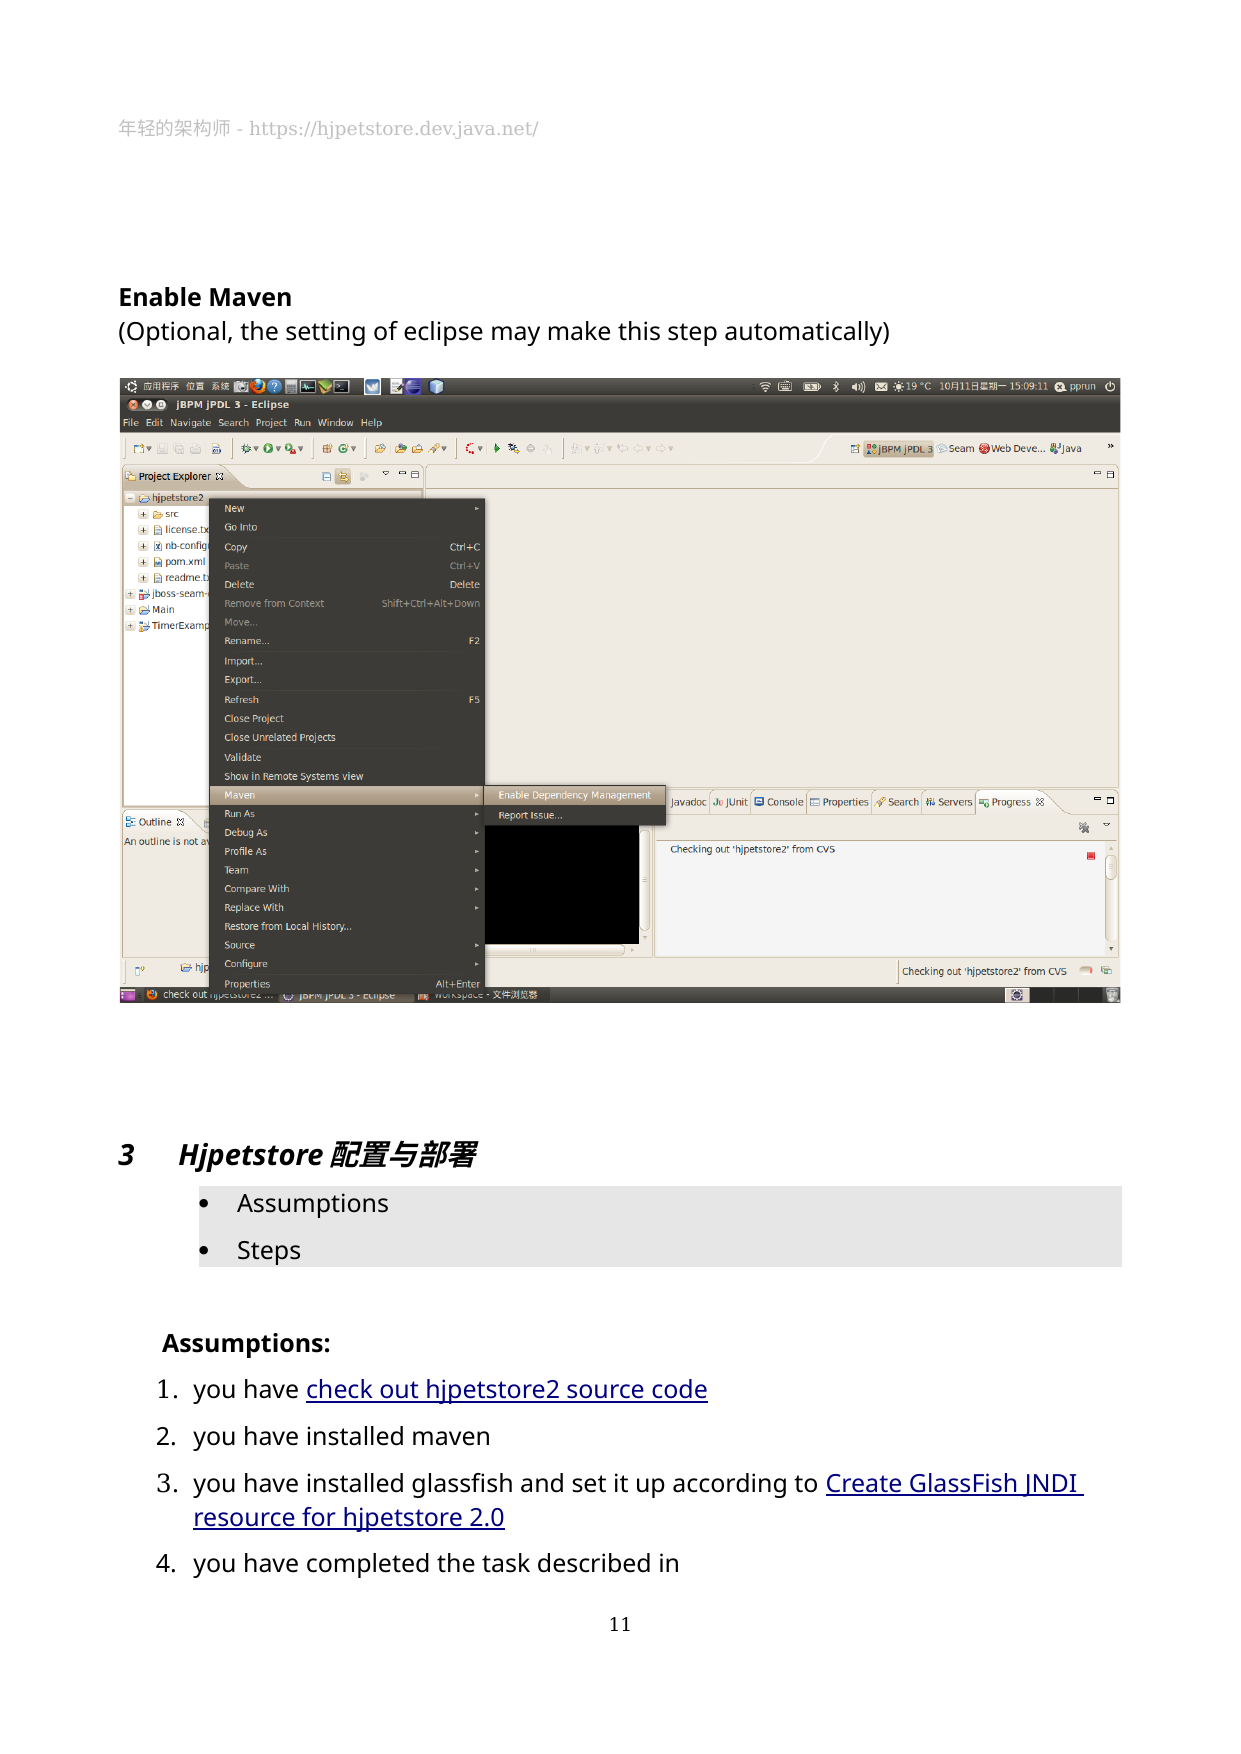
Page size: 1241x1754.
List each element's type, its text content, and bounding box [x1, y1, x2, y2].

list you have check out hjpetstore2 source code [156, 1372, 1122, 1406]
list you have completed the task described in [156, 1546, 1122, 1580]
picture [119, 378, 1121, 1003]
list you have installed maven [156, 1419, 1122, 1453]
text Enable Maven (Optional, the setting of eclipse may make this step automatically) [118, 245, 1122, 377]
subtitle Hjpetstore配置与部署 [118, 1131, 1122, 1173]
text Assumptions: [118, 1326, 1122, 1360]
list Assumptions [199, 1186, 1122, 1220]
list Steps [199, 1232, 1122, 1267]
list you have installed glassfish and set it up according to Create GlassFish JNDI resource for hjpetstore 2.0 [156, 1465, 1122, 1533]
